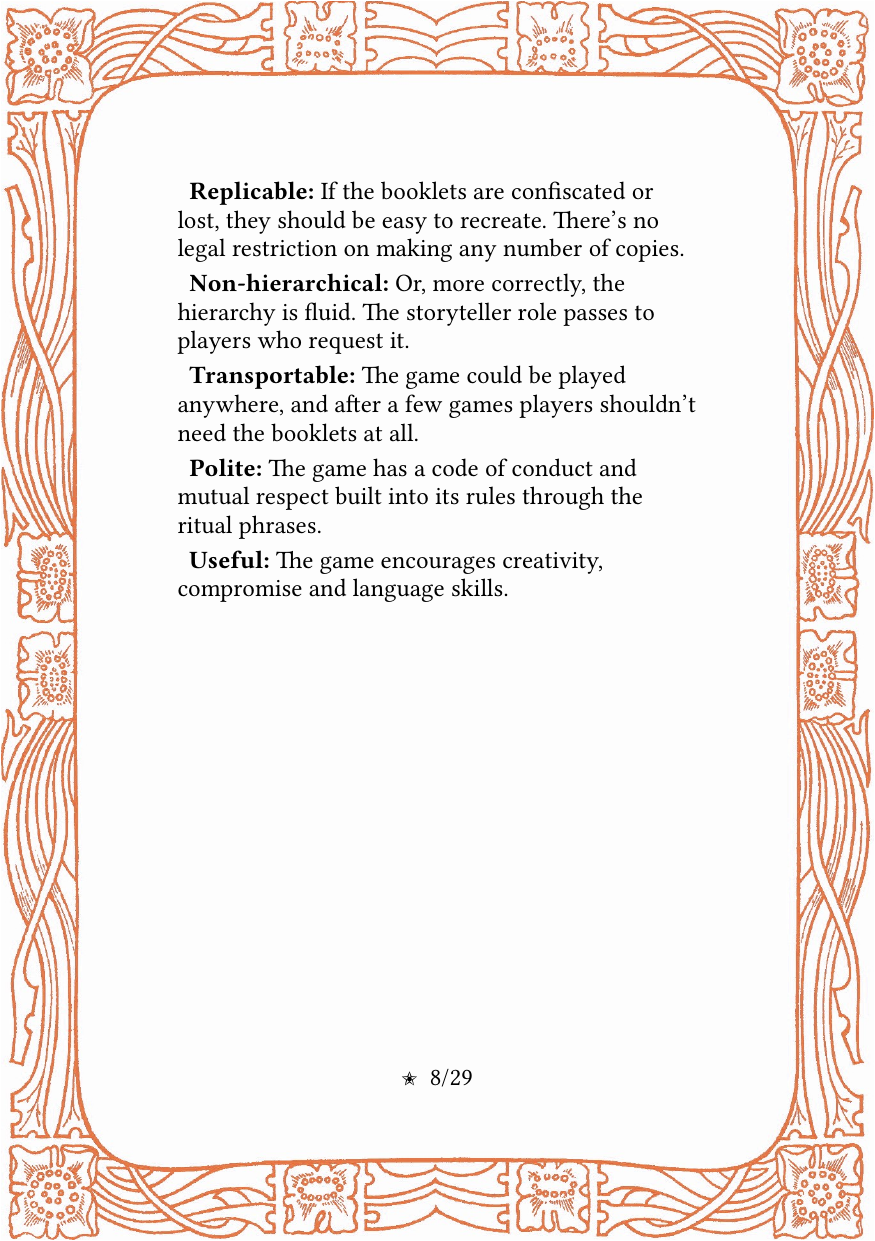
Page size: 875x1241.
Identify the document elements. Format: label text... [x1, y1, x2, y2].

text Non-hierarchical: Or, more correctly, the hierarchy is fluid. The storyteller role passes to players who request it. [177, 269, 697, 355]
picture [1, 1, 874, 1240]
text Transportable: The game could be played anywhere, and after a few games players shouldn’t need the booklets at all. [177, 361, 697, 447]
text Replicable: If the booklets are confiscated or lost, they should be easy to recreate. There’s no legal restriction on making any number of copies. [177, 177, 697, 263]
text Polite: The game has a code of conduct and mutual respect built into its rules through the ritual phrases. [177, 453, 697, 539]
text Useful: The game encourages creativity, compromise and language skills. [177, 546, 697, 603]
